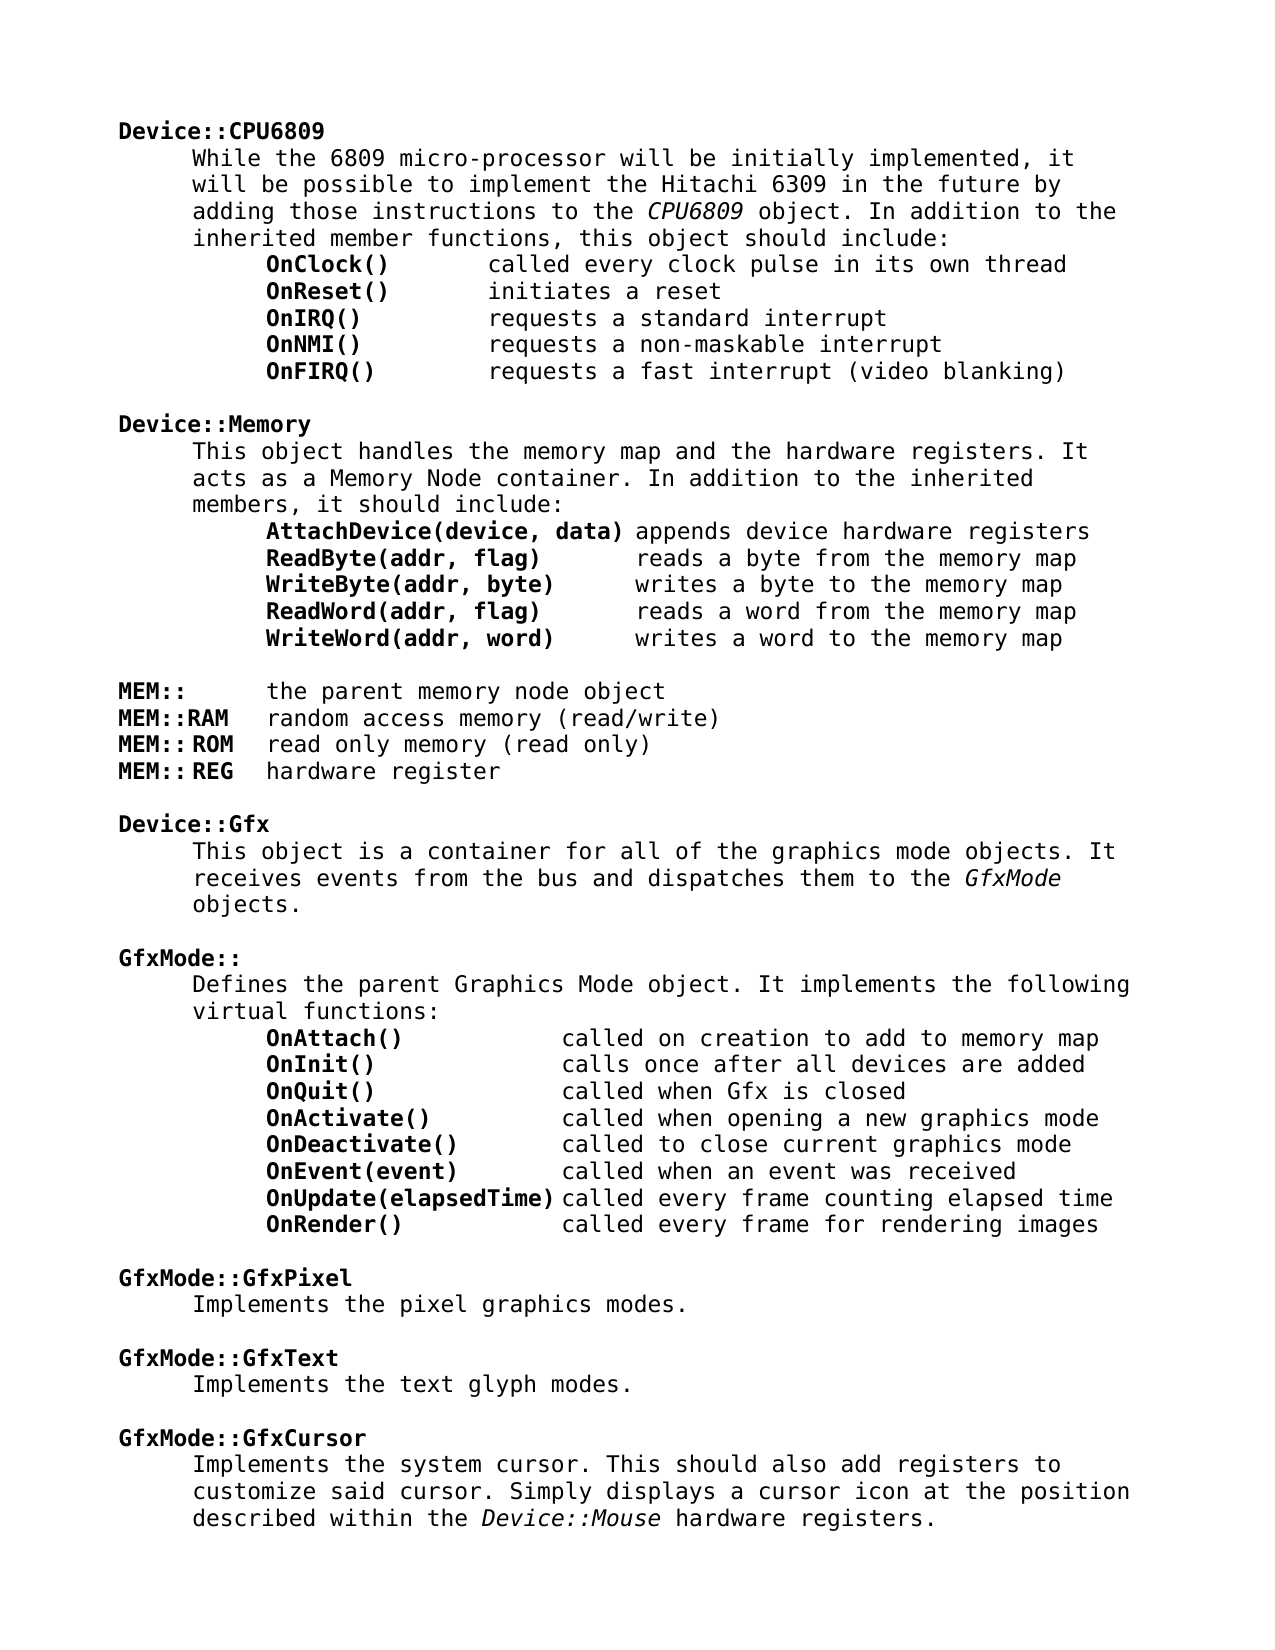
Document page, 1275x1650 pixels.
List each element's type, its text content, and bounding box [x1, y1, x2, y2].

text OnFIRQ() requests a fast interrupt (video blanking) [118, 358, 1157, 385]
text OnClock() called every clock pulse in its own thread [118, 251, 1157, 278]
text virtual functions: [118, 998, 1157, 1025]
text ReadWord(addr, flag) reads a word from the memory map [118, 598, 1157, 625]
text Device::Gfx [118, 811, 1157, 838]
text OnNMI() requests a non-maskable interrupt [118, 331, 1157, 358]
text Device::Memory [118, 411, 1157, 438]
text customize said cursor. Simply displays a cursor icon at the position described within the Device::Mouse hardware registers. [118, 1478, 1157, 1531]
text GfxMode:: [118, 945, 1157, 971]
text OnAttach() called on creation to add to memory map [118, 1025, 1157, 1051]
text AttachDevice(device, data) appends device hardware registers [118, 518, 1157, 545]
text This object is a container for all of the graphics mode objects. It [118, 838, 1157, 865]
text GfxMode::GfxCursor [118, 1425, 1157, 1451]
text Implements the system cursor. This should also add registers to [118, 1451, 1157, 1478]
text Implements the pixel graphics modes. [118, 1291, 1157, 1318]
text objects. [118, 891, 1157, 918]
text OnUpdate(elapsedTime) called every frame counting elapsed time [118, 1185, 1157, 1211]
text Device::CPU6809 [118, 118, 1157, 145]
text receives events from the bus and dispatches them to the GfxMode [118, 865, 1157, 891]
text MEM:: the parent memory node object [118, 678, 1157, 705]
text OnReset() initiates a reset [118, 278, 1157, 305]
text OnEvent(event) called when an event was received [118, 1158, 1157, 1185]
text OnInit() calls once after all devices are added [118, 1051, 1157, 1078]
text OnRender() called every frame for rendering images [118, 1211, 1157, 1238]
text ReadByte(addr, flag) reads a byte from the memory map [118, 545, 1157, 571]
text OnIRQ() requests a standard interrupt [118, 305, 1157, 331]
text WriteWord(addr, word) writes a word to the memory map [118, 625, 1157, 651]
text Defines the parent Graphics Mode object. It implements the following [118, 971, 1157, 998]
text MEM::RAM random access memory (read/write) [118, 705, 1157, 731]
text This object handles the memory map and the hardware registers. It acts as a Memory Node container. In addition to the inherited members, it should include: [118, 438, 1157, 518]
text Implements the text glyph modes. [118, 1371, 1157, 1398]
text GfxMode::GfxText [118, 1345, 1157, 1371]
text inherited member functions, this object should include: [118, 225, 1157, 251]
text MEM:: REG hardware register [118, 758, 1157, 785]
text OnDeactivate() called to close current graphics mode [118, 1131, 1157, 1158]
text OnActivate() called when opening a new graphics mode [118, 1105, 1157, 1131]
text WriteByte(addr, byte) writes a byte to the memory map [118, 571, 1157, 598]
text MEM:: ROM read only memory (read only) [118, 731, 1157, 758]
text GfxMode::GfxPixel [118, 1265, 1157, 1291]
text OnQuit() called when Gfx is closed [118, 1078, 1157, 1105]
text While the 6809 micro-processor will be initially implemented, it will be possible to implement the Hitachi 6309 in the future by adding those instructions to the CPU6809 object. In addition to the [118, 145, 1157, 225]
